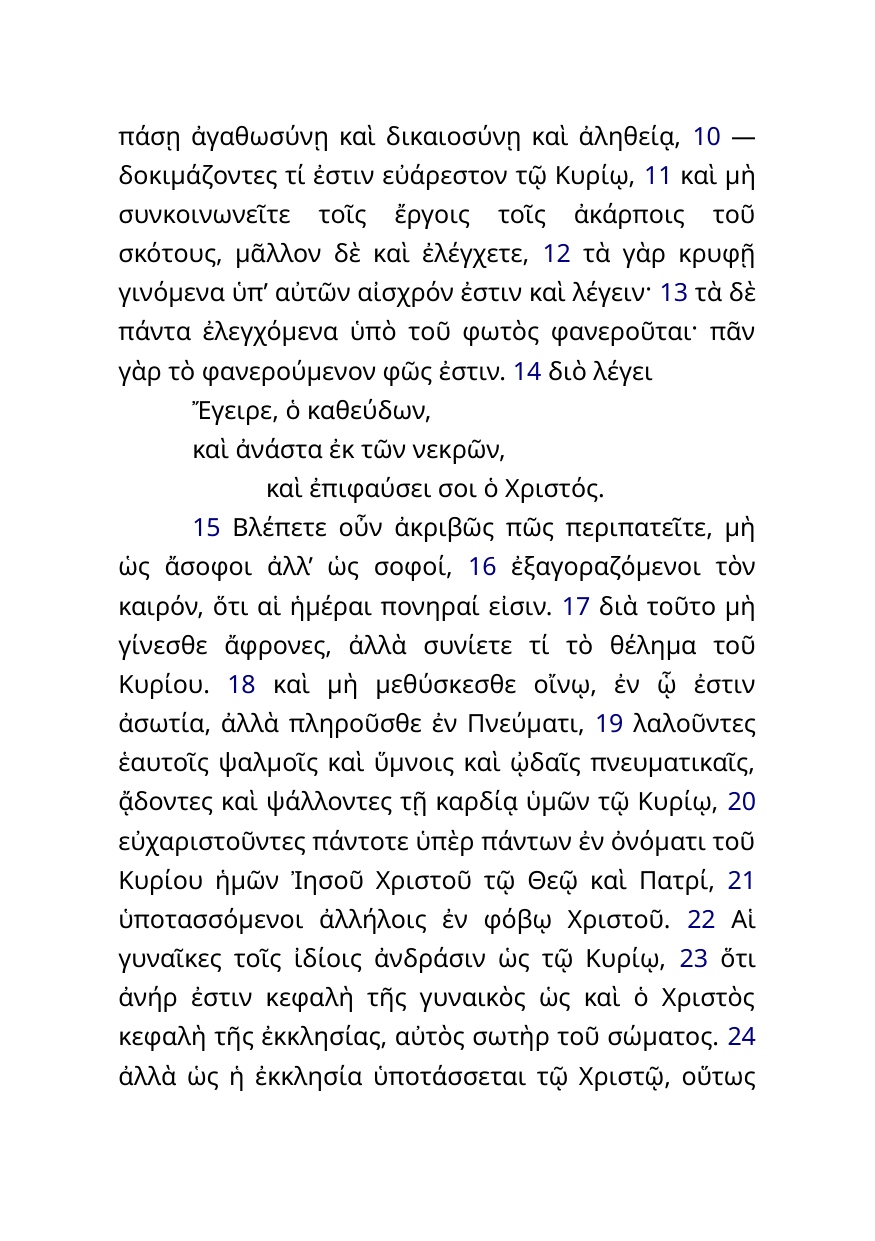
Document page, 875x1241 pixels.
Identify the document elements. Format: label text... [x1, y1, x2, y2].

text 15 Βλέπετε οὖν ἀκριβῶς πῶς περιπατεῖτε, μὴ ὡς ἄσοφοι ἀλλ’ ὡς σοφοί, 16 ἐξαγοραζόμενοι τὸν καιρόν, ὅτι αἱ ἡμέραι πονηραί εἰσιν. 17 διὰ τοῦτο μὴ γίνεσθε ἄφρονες, ἀλλὰ συνίετε τί τὸ θέλημα τοῦ Κυρίου. 18 καὶ μὴ μεθύσκεσθε οἴνῳ, ἐν ᾧ ἐστιν ἀσωτία, ἀλλὰ πληροῦσθε ἐν Πνεύματι, 19 λαλοῦντες ἑαυτοῖς ψαλμοῖς καὶ ὕμνοις καὶ ᾠδαῖς πνευματικαῖς, ᾄδοντες καὶ ψάλλοντες τῇ καρδίᾳ ὑμῶν τῷ Κυρίῳ, 20 εὐχαριστοῦντες πάντοτε ὑπὲρ πάντων ἐν ὀνόματι τοῦ Κυρίου ἡμῶν Ἰησοῦ Χριστοῦ τῷ Θεῷ καὶ Πατρί, 21 ὑποτασσόμενοι ἀλλήλοις ἐν φόβῳ Χριστοῦ. 22 Αἱ γυναῖκες τοῖς ἰδίοις ἀνδράσιν ὡς τῷ Κυρίῳ, 23 ὅτι ἀνήρ ἐστιν κεφαλὴ τῆς γυναικὸς ὡς καὶ ὁ Χριστὸς κεφαλὴ τῆς ἐκκλησίας, αὐτὸς σωτὴρ τοῦ σώματος. 24 ἀλλὰ ὡς ἡ ἐκκλησία ὑποτάσσεται τῷ Χριστῷ, οὕτως [118, 510, 756, 1092]
text καὶ ἀνάστα ἐκ τῶν νεκρῶν, [118, 431, 756, 466]
text καὶ ἐπιφαύσει σοι ὁ Χριστός. [118, 471, 756, 505]
text πάσῃ ἀγαθωσύνῃ καὶ δικαιοσύνῃ καὶ ἀληθείᾳ, 10 —δοκιμάζοντες τί ἐστιν εὐάρεστον τῷ Κυρίῳ, 11 καὶ μὴ συνκοινωνεῖτε τοῖς ἔργοις τοῖς ἀκάρποις τοῦ σκότους, μᾶλλον δὲ καὶ ἐλέγχετε, 12 τὰ γὰρ κρυφῇ γινόμενα ὑπ’ αὐτῶν αἰσχρόν ἐστιν καὶ λέγειν· 13 τὰ δὲ πάντα ἐλεγχόμενα ὑπὸ τοῦ φωτὸς φανεροῦται· πᾶν γὰρ τὸ φανερούμενον φῶς ἐστιν. 14 διὸ λέγει [118, 118, 756, 387]
text Ἔγειρε, ὁ καθεύδων, [118, 392, 756, 426]
